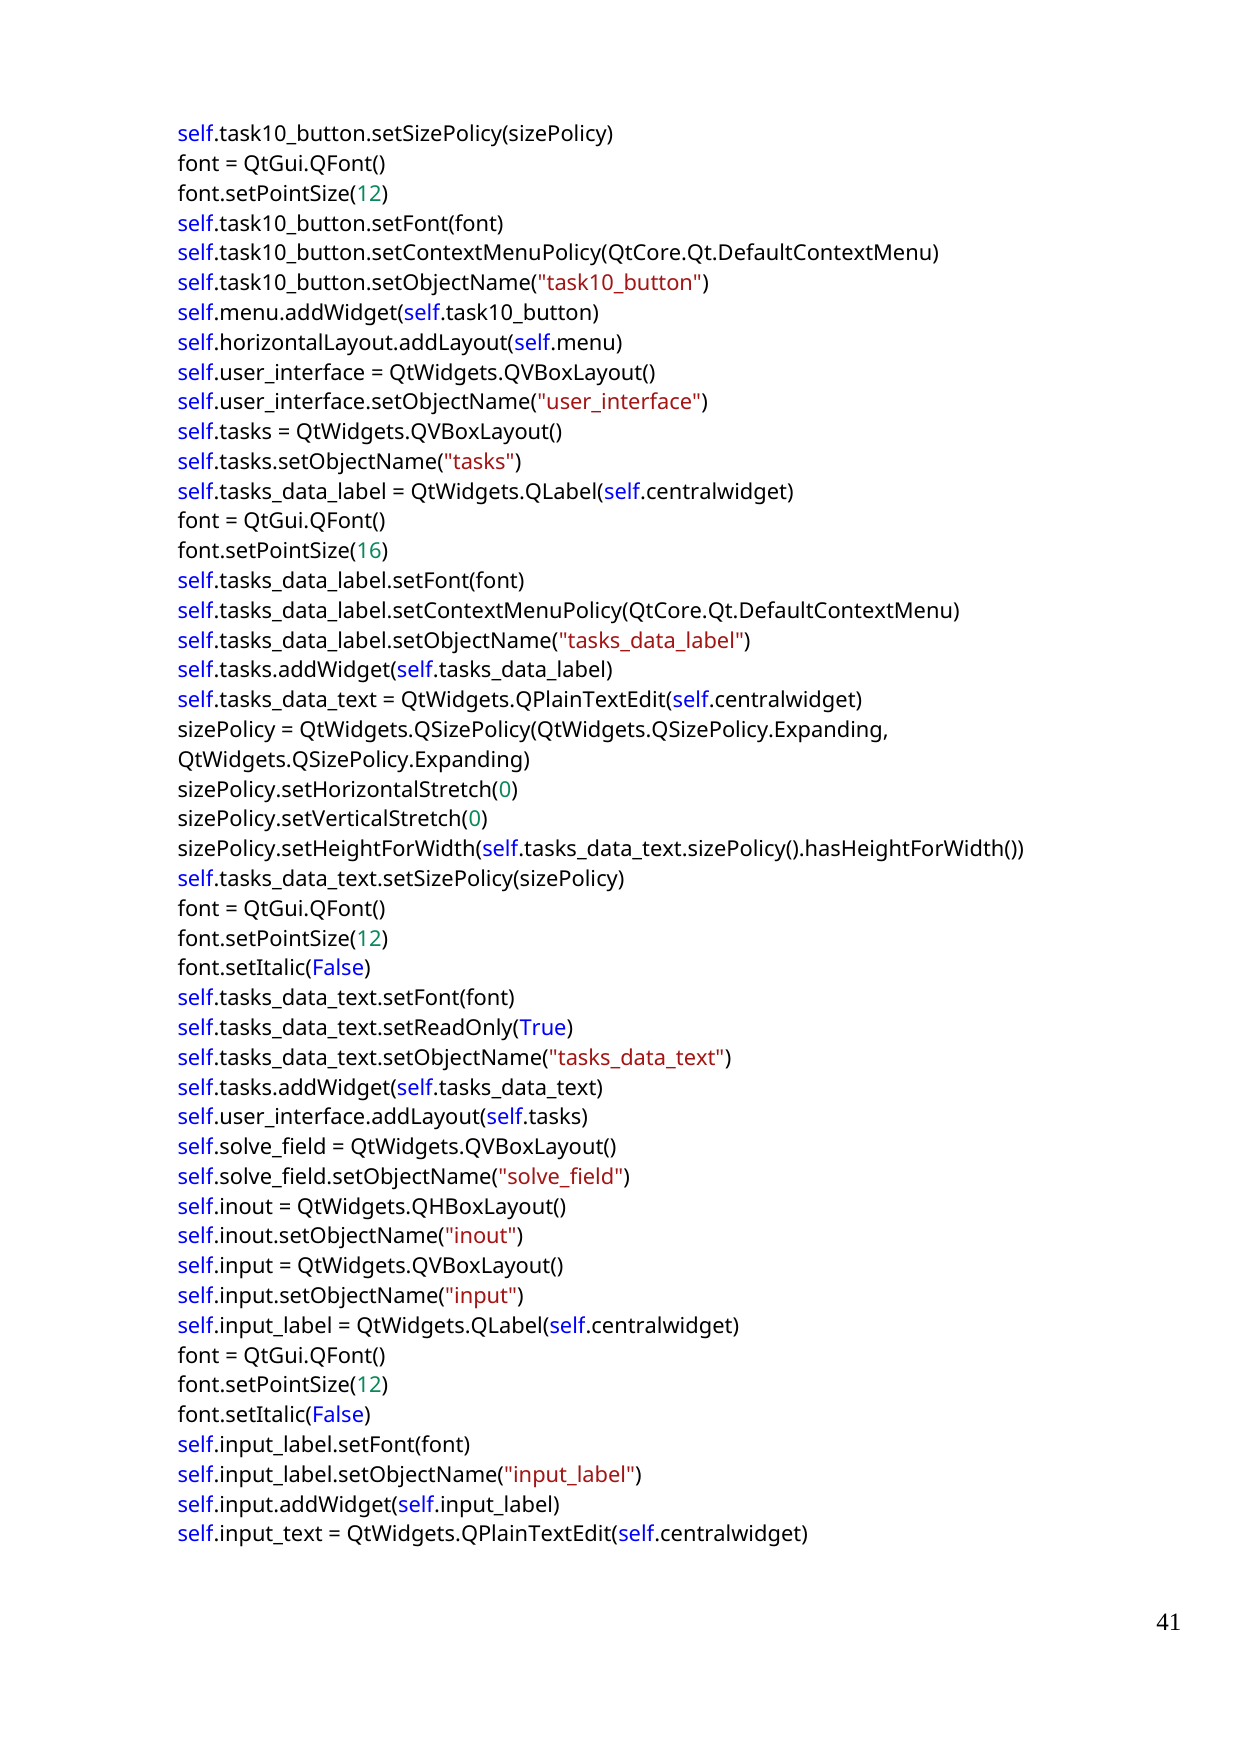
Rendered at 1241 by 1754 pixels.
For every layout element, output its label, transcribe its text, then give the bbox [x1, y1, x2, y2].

text self.tasks_data_text.setReadOnly(True) [177, 1012, 1181, 1042]
text font = QtGui.QFont() [177, 505, 1181, 535]
text sizePolicy = QtWidgets.QSizePolicy(QtWidgets.QSizePolicy.Expanding, QtWidgets.QSizePolicy.Expanding) [177, 714, 1181, 773]
text self.tasks_data_label.setObjectName("tasks_data_label") [177, 624, 1181, 654]
text self.task10_button.setContextMenuPolicy(QtCore.Qt.DefaultContextMenu) [177, 237, 1181, 267]
text self.tasks.addWidget(self.tasks_data_text) [177, 1071, 1181, 1101]
text self.input_label.setObjectName("input_label") [177, 1459, 1181, 1488]
text font = QtGui.QFont() [177, 148, 1181, 178]
text font.setPointSize(12) [177, 922, 1181, 952]
text self.user_interface.addLayout(self.tasks) [177, 1101, 1181, 1131]
text self.tasks_data_label.setContextMenuPolicy(QtCore.Qt.DefaultContextMenu) [177, 595, 1181, 624]
text self.inout.setObjectName("inout") [177, 1220, 1181, 1250]
text self.input_label.setFont(font) [177, 1429, 1181, 1459]
text font.setPointSize(12) [177, 1369, 1181, 1399]
text sizePolicy.setVerticalStretch(0) [177, 803, 1181, 833]
text font.setItalic(False) [177, 1399, 1181, 1429]
text self.tasks_data_text.setSizePolicy(sizePolicy) [177, 863, 1181, 893]
text self.task10_button.setFont(font) [177, 207, 1181, 237]
text self.tasks_data_text = QtWidgets.QPlainTextEdit(self.centralwidget) [177, 684, 1181, 714]
text font.setPointSize(16) [177, 535, 1181, 565]
text self.input.setObjectName("input") [177, 1280, 1181, 1310]
text sizePolicy.setHeightForWidth(self.tasks_data_text.sizePolicy().hasHeightForWidth()) [177, 833, 1181, 863]
text self.input.addWidget(self.input_label) [177, 1488, 1181, 1518]
text self.task10_button.setObjectName("task10_button") [177, 267, 1181, 297]
text font = QtGui.QFont() [177, 1339, 1181, 1369]
text self.tasks_data_text.setObjectName("tasks_data_text") [177, 1042, 1181, 1071]
text font = QtGui.QFont() [177, 893, 1181, 922]
text self.horizontalLayout.addLayout(self.menu) [177, 327, 1181, 356]
text self.tasks_data_label = QtWidgets.QLabel(self.centralwidget) [177, 476, 1181, 505]
text self.inout = QtWidgets.QHBoxLayout() [177, 1191, 1181, 1220]
text self.solve_field = QtWidgets.QVBoxLayout() [177, 1131, 1181, 1161]
text self.solve_field.setObjectName("solve_field") [177, 1161, 1181, 1191]
text self.tasks.setObjectName("tasks") [177, 446, 1181, 476]
text self.user_interface.setObjectName("user_interface") [177, 386, 1181, 416]
text font.setPointSize(12) [177, 178, 1181, 207]
text self.user_interface = QtWidgets.QVBoxLayout() [177, 356, 1181, 386]
text self.tasks_data_label.setFont(font) [177, 565, 1181, 595]
text self.tasks = QtWidgets.QVBoxLayout() [177, 416, 1181, 446]
text self.input_text = QtWidgets.QPlainTextEdit(self.centralwidget) [177, 1518, 1181, 1548]
text self.task10_button.setSizePolicy(sizePolicy) [177, 118, 1181, 148]
text self.tasks_data_text.setFont(font) [177, 982, 1181, 1012]
text self.input_label = QtWidgets.QLabel(self.centralwidget) [177, 1310, 1181, 1339]
text sizePolicy.setHorizontalStretch(0) [177, 773, 1181, 803]
text self.tasks.addWidget(self.tasks_data_label) [177, 654, 1181, 684]
text self.menu.addWidget(self.task10_button) [177, 297, 1181, 327]
text font.setItalic(False) [177, 952, 1181, 982]
text self.input = QtWidgets.QVBoxLayout() [177, 1250, 1181, 1280]
